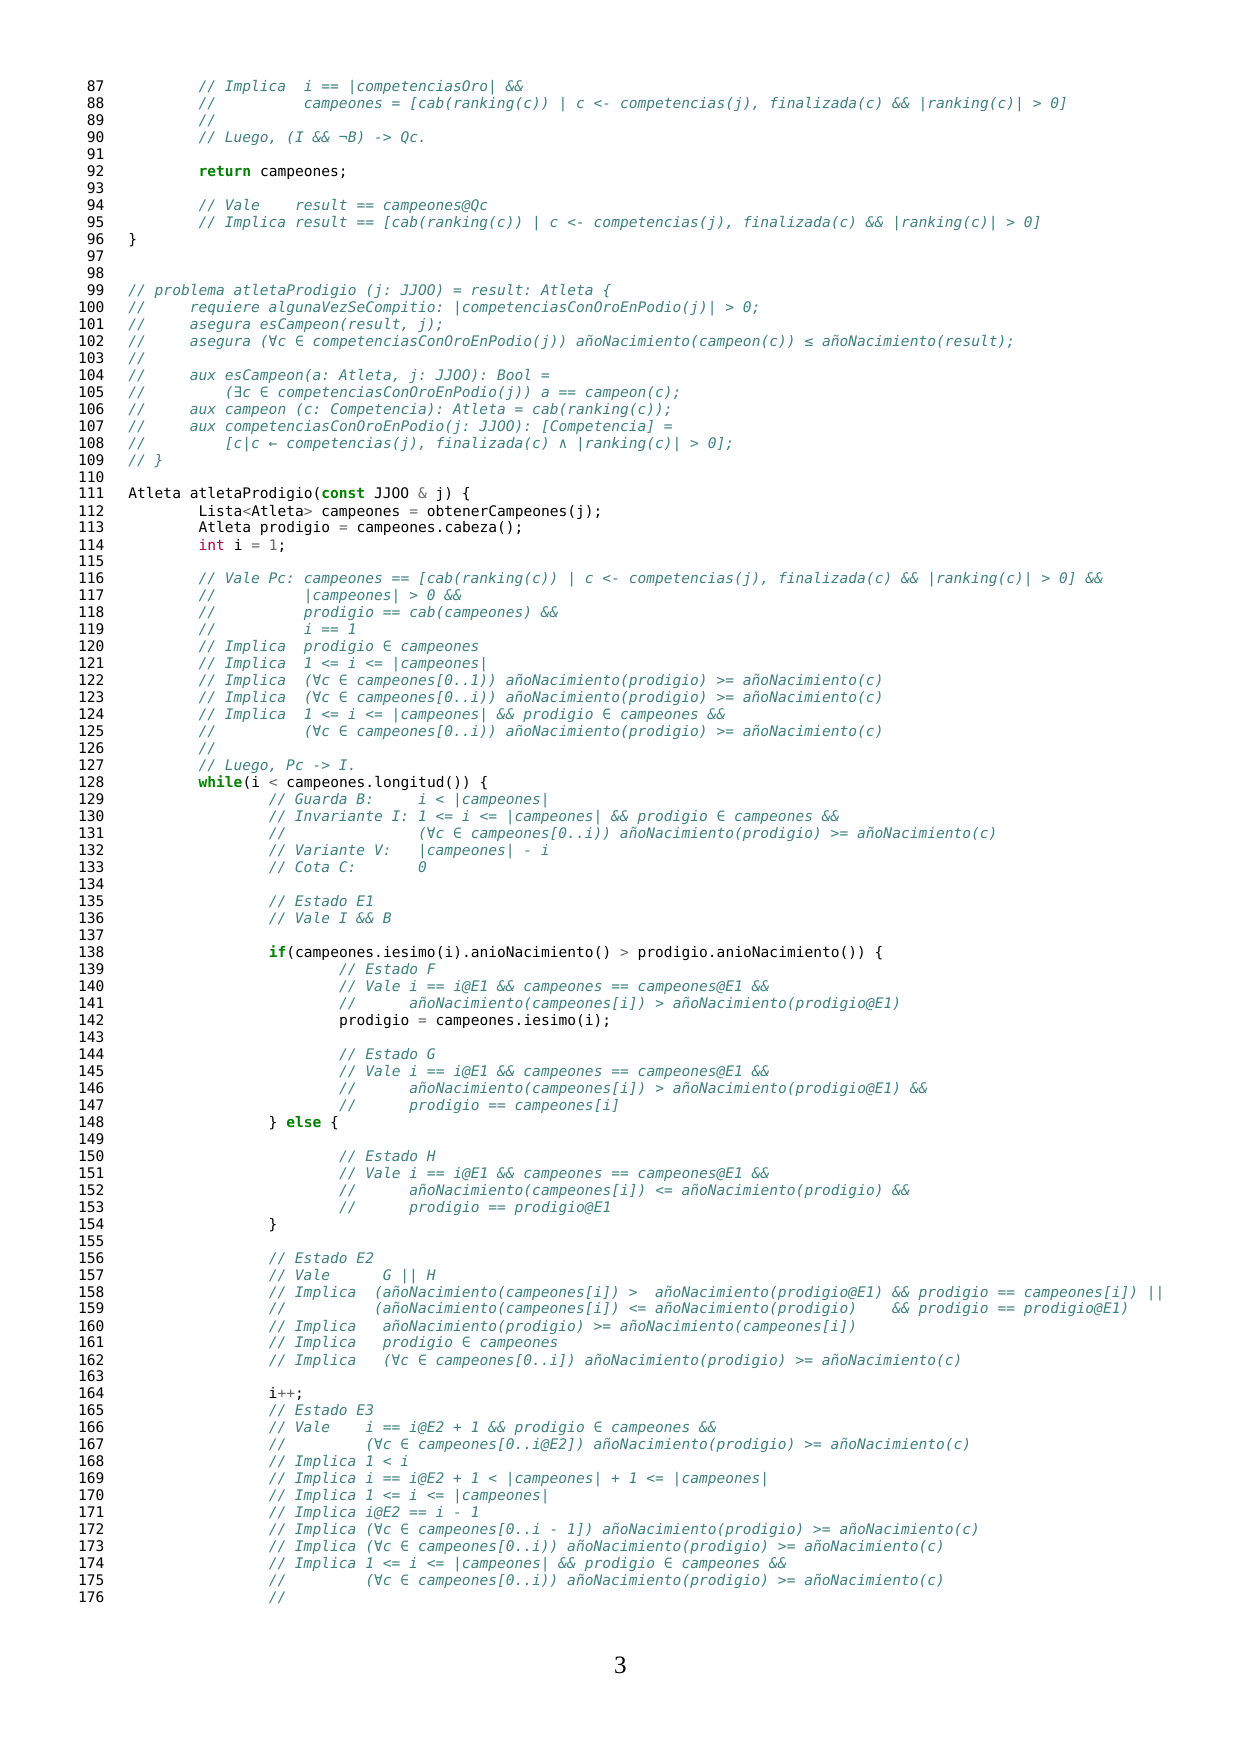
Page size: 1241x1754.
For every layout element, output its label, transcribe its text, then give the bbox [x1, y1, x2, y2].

table_header // Implica i == |competenciasOro| && // campeones = [cab(ranking(c)) | c <- competencias(j), finalizada(c) && |ranking(c)| > 0] // // Luego, (I && ¬B) -> Qc. return campeones; // Vale result == campeones@Qc // Implica result == [cab(ranking(c)) | c <- competencias(j), finalizada(c) && |ranking(c)| > 0] } // problema atletaProdigio (j: JJOO) = result: Atleta { // requiere algunaVezSeCompitio: |competenciasConOroEnPodio(j)| > 0; // asegura esCampeon(result, j); // asegura (∀c ∈ competenciasConOroEnPodio(j)) añoNacimiento(campeon(c)) ≤ añoNacimiento(result); // // aux esCampeon(a: Atleta, j: JJOO): Bool = // (∃c ∈ competenciasConOroEnPodio(j)) a == campeon(c); // aux campeon (c: Competencia): Atleta = cab(ranking(c)); // aux competenciasConOroEnPodio(j: JJOO): [Competencia] = // [c|c ← competencias(j), finalizada(c) ∧ |ranking(c)| > 0]; // } Atleta atletaProdigio(const JJOO & j) { Lista<Atleta> campeones = obtenerCampeones(j); Atleta prodigio = campeones.cabeza(); int i = 1; // Vale Pc: campeones == [cab(ranking(c)) | c <- competencias(j), finalizada(c) && |ranking(c)| > 0] && // |campeones| > 0 && // prodigio == cab(campeones) && // i == 1 // Implica prodigio ∈ campeones // Implica 1 <= i <= |campeones| // Implica (∀c ∈ campeones[0..1)) añoNacimiento(prodigio) >= añoNacimiento(c) // Implica (∀c ∈ campeones[0..i)) añoNacimiento(prodigio) >= añoNacimiento(c) // Implica 1 <= i <= |campeones| && prodigio ∈ campeones && // (∀c ∈ campeones[0..i)) añoNacimiento(prodigio) >= añoNacimiento(c) // // Luego, Pc -> I. while(i < campeones.longitud()) { // Guarda B: i < |campeones| // Invariante I: 1 <= i <= |campeones| && prodigio ∈ campeones && // (∀c ∈ campeones[0..i)) añoNacimiento(prodigio) >= añoNacimiento(c) // Variante V: |campeones| - i // Cota C: 0 // Estado E1 // Vale I && B if(campeones.iesimo(i).anioNacimiento() > prodigio.anioNacimiento()) { // Estado F // Vale i == i@E1 && campeones == campeones@E1 && // añoNacimiento(campeones[i]) > añoNacimiento(prodigio@E1) prodigio = campeones.iesimo(i); // Estado G // Vale i == i@E1 && campeones == campeones@E1 && // añoNacimiento(campeones[i]) > añoNacimiento(prodigio@E1) && // prodigio == campeones[i] } else { // Estado H // Vale i == i@E1 && campeones == campeones@E1 && // añoNacimiento(campeones[i]) <= añoNacimiento(prodigio) && // prodigio == prodigio@E1 } // Estado E2 // Vale G || H // Implica (añoNacimiento(campeones[i]) > añoNacimiento(prodigio@E1) && prodigio == campeones[i]) || // (añoNacimiento(campeones[i]) <= añoNacimiento(prodigio) && prodigio == prodigio@E1) // Implica añoNacimiento(prodigio) >= añoNacimiento(campeones[i]) // Implica prodigio ∈ campeones // Implica (∀c ∈ campeones[0..i]) añoNacimiento(prodigio) >= añoNacimiento(c) i++; // Estado E3 // Vale i == i@E2 + 1 && prodigio ∈ campeones && // (∀c ∈ campeones[0..i@E2]) añoNacimiento(prodigio) >= añoNacimiento(c) // Implica 1 < i // Implica i == i@E2 + 1 < |campeones| + 1 <= |campeones| // Implica 1 <= i <= |campeones| // Implica i@E2 == i - 1 // Implica (∀c ∈ campeones[0..i - 1]) añoNacimiento(prodigio) >= añoNacimiento(c) // Implica (∀c ∈ campeones[0..i)) añoNacimiento(prodigio) >= añoNacimiento(c) // Implica 1 <= i <= |campeones| && prodigio ∈ campeones && // (∀c ∈ campeones[0..i)) añoNacimiento(prodigio) >= añoNacimiento(c) // [125, 75, 1240, 1609]
table_header 87 88 89 90 91 92 93 94 95 96 97 98 99 100 101 102 103 104 105 106 107 108 109 110 111 112 113 114 115 116 117 118 119 120 121 122 123 124 125 126 127 128 129 130 131 132 133 134 135 136 137 138 139 140 141 142 143 144 145 146 147 148 149 150 151 152 153 154 155 156 157 158 159 160 161 162 163 164 165 166 167 168 169 170 171 172 173 174 175 176 [75, 75, 125, 1609]
